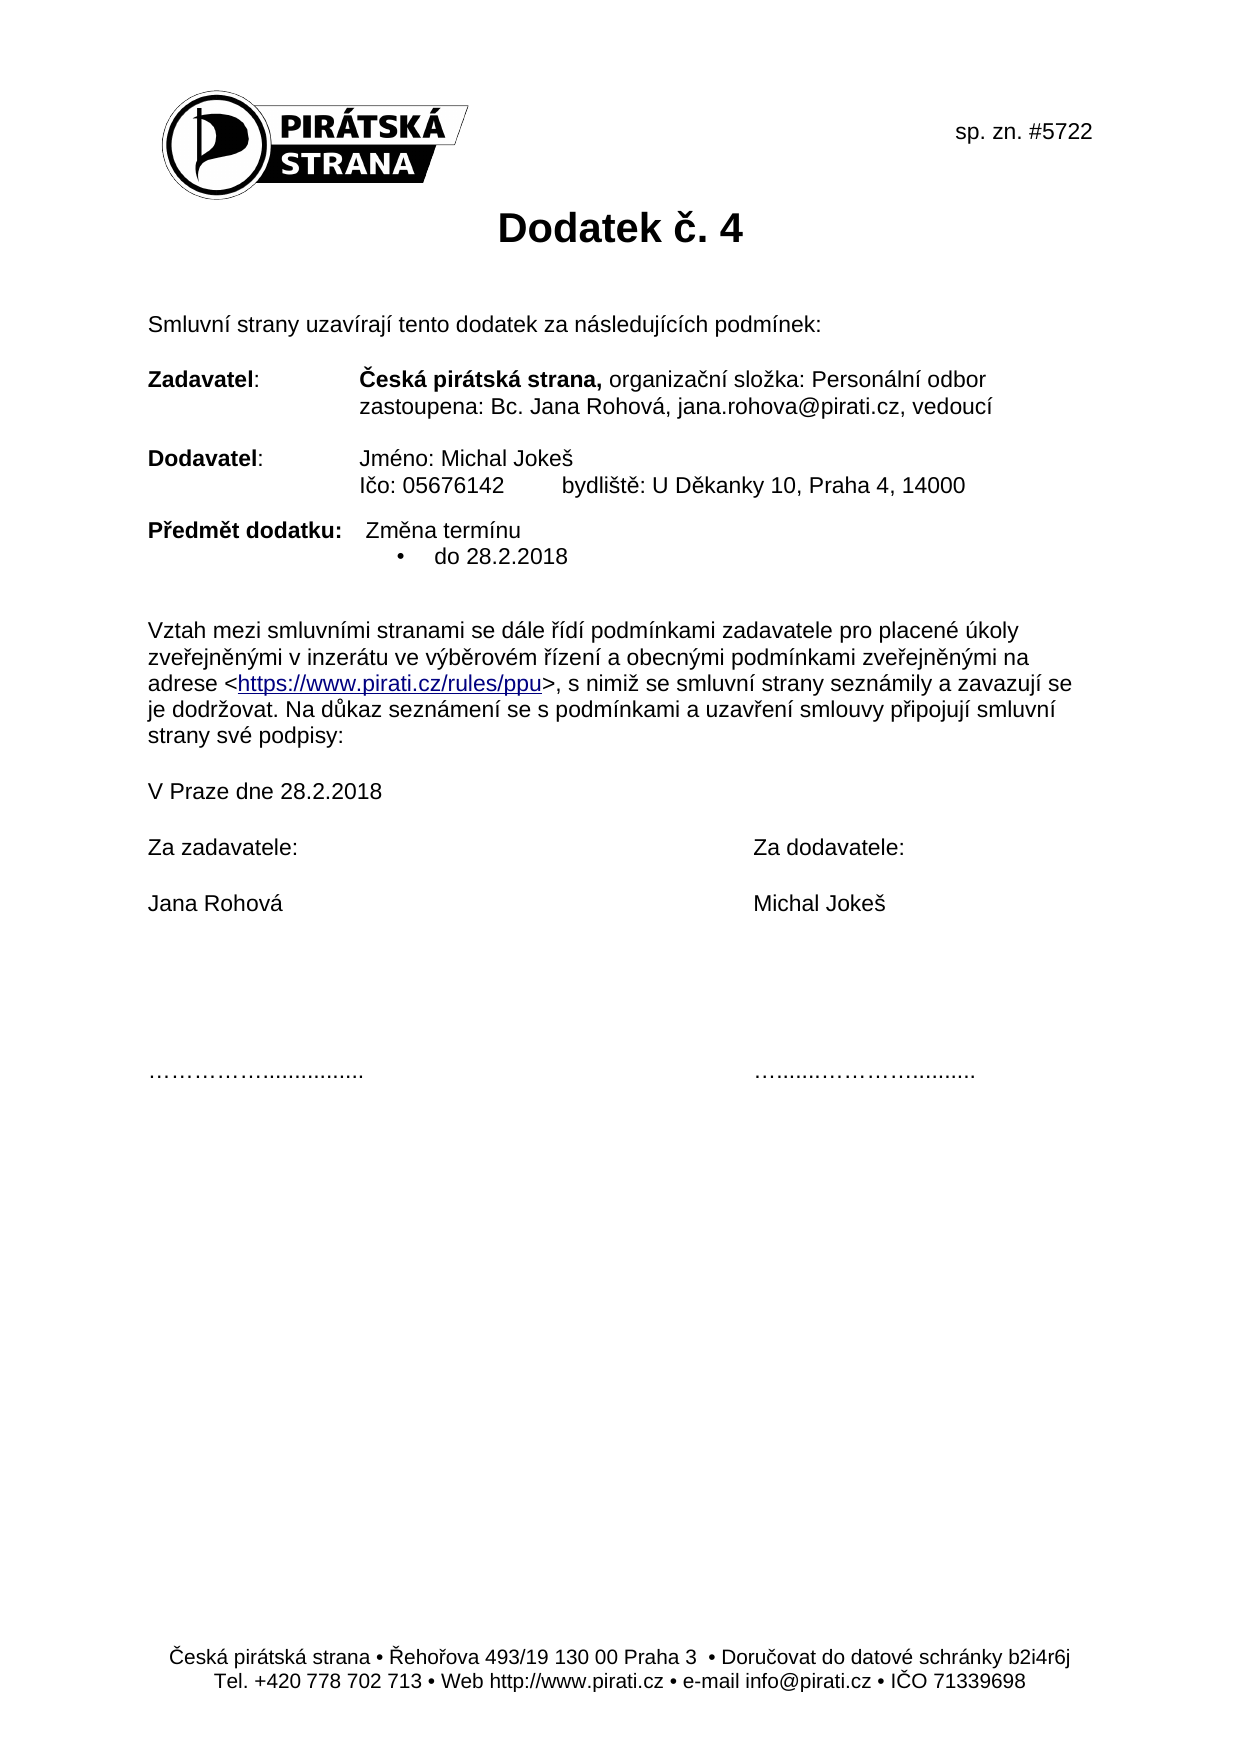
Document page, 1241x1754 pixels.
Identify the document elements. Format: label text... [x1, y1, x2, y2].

text sp. zn. #5722 [483, 118, 1093, 144]
text Jana Rohová Michal Jokeš [148, 890, 1093, 916]
text Za zadavatele: Za dodavatele: [148, 834, 1093, 861]
subtitle Dodatek č. 4 [148, 203, 1093, 251]
table_header Česká pirátská strana, organizační složka: Personální odbor zastoupena: Bc. Jana Rohová, jana.rohova@pirati.cz, vedoucí [359, 366, 1093, 445]
table_header Zadavatel: [148, 366, 359, 445]
table_cell Změna termínu do 28.2.2018 [359, 517, 1093, 588]
text Smluvní strany uzavírají tento dodatek za následujících podmínek: [148, 311, 1093, 337]
table_cell Jméno: Michal Jokeš Ičo: 05676142 bydliště: U Děkanky 10, Praha 4, 14000 [359, 445, 1093, 517]
table_cell Předmět dodatku: [148, 517, 359, 588]
picture [147, 75, 483, 214]
text ……………................ ….......………….......... [148, 1057, 1093, 1084]
text V Praze dne 28.2.2018 [148, 778, 1093, 805]
text Vztah mezi smluvními stranami se dále řídí podmínkami zadavatele pro placené úkoly zveřejněnými v inzerátu ve výběrovém řízení a obecnými podmínkami zveřejněnými na adrese <https://www.pirati.cz/rules/ppu>, s nimiž se smluvní strany seznámily a zavazují se je dodržovat. Na důkaz seznámení se s podmínkami a uzavření smlouvy připojují smluvní strany své podpisy: [148, 617, 1093, 749]
table_cell Dodavatel: [148, 445, 359, 517]
